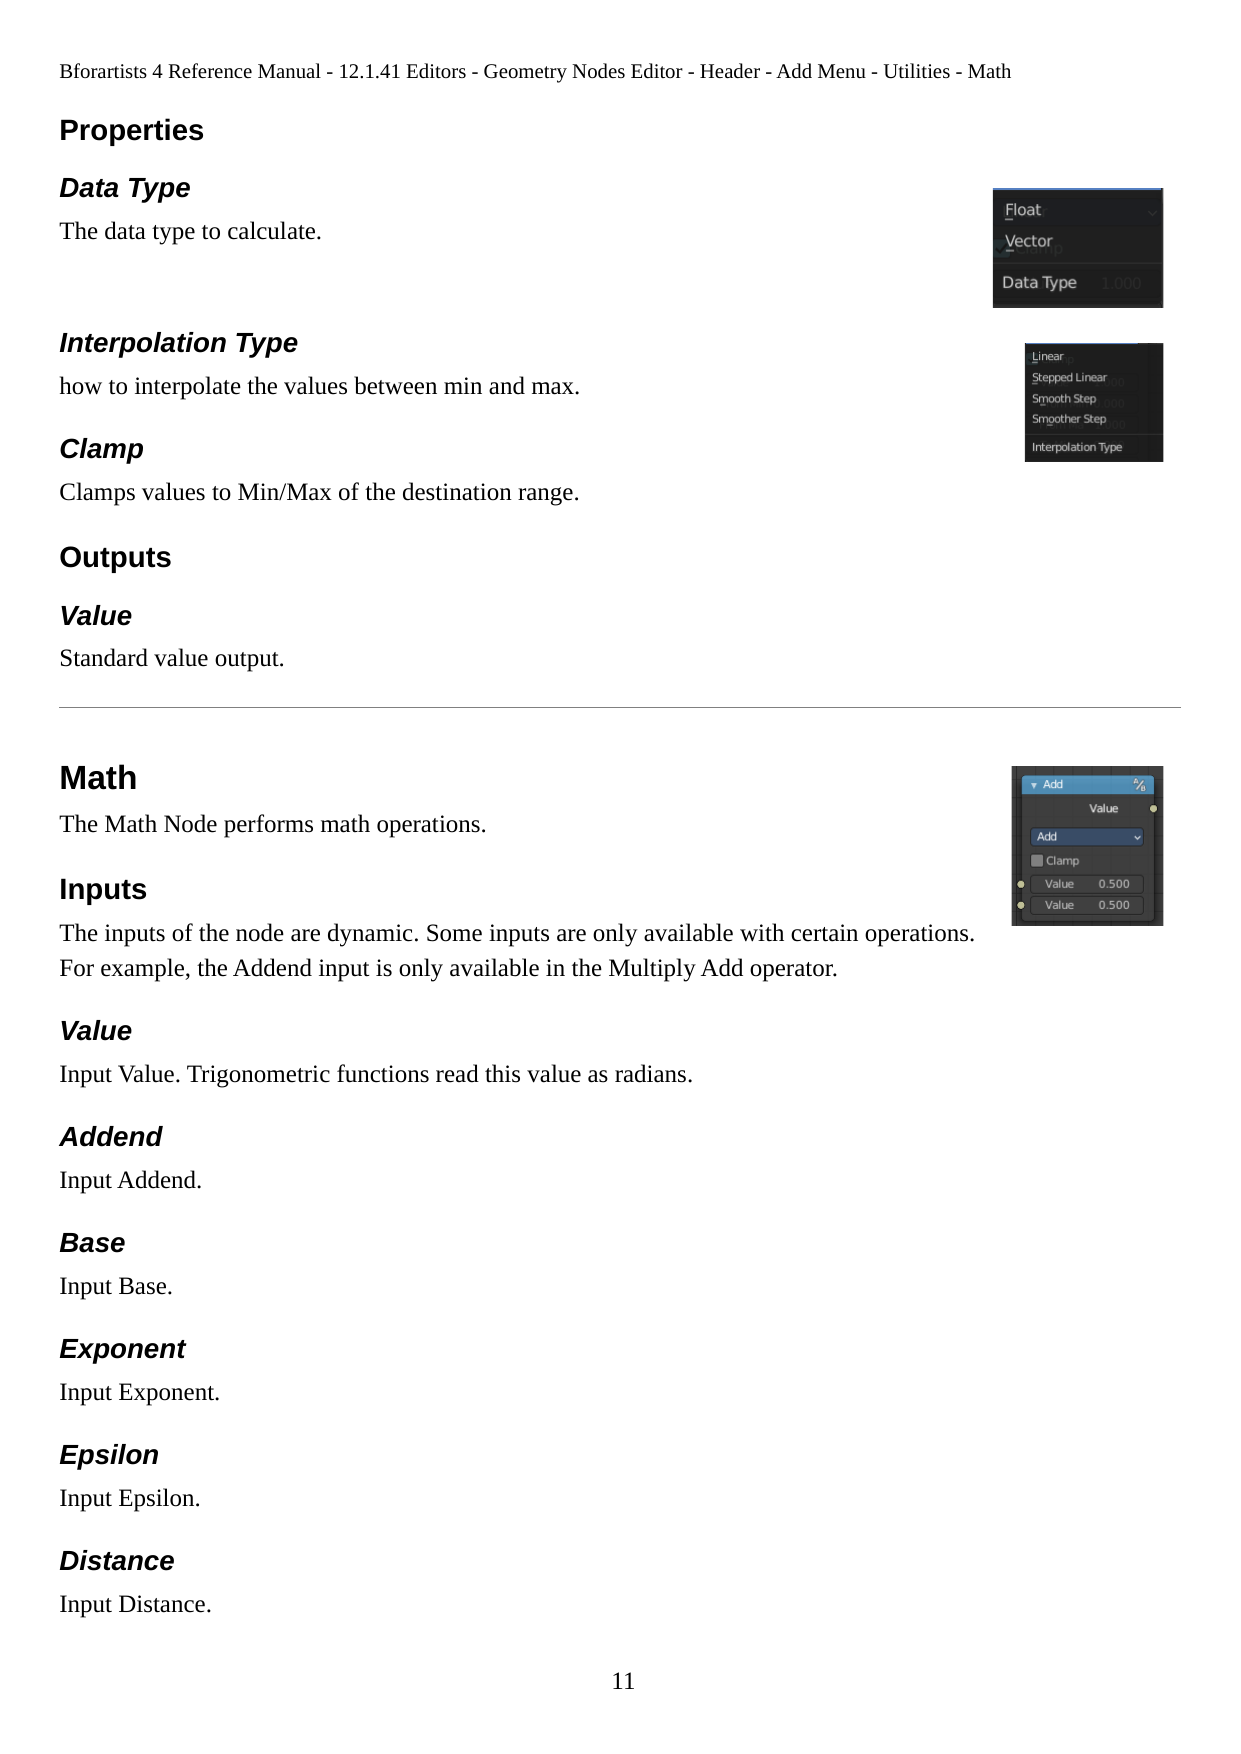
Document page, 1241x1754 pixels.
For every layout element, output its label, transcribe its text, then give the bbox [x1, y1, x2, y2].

text The inputs of the node are dynamic. Some inputs are only available with certain operations. For example, the Addend input is only available in the Multiply Add operator. [59, 918, 1181, 982]
subtitle Data Type [59, 171, 1181, 203]
text Input Base. [59, 1271, 1181, 1299]
subtitle Value [59, 599, 1181, 631]
subtitle Properties [59, 113, 1181, 146]
picture [992, 188, 1164, 308]
text Input Addend. [59, 1165, 1181, 1194]
text The Math Node performs math operations. [59, 809, 1011, 837]
subtitle Clamp [59, 432, 1181, 464]
subtitle Distance [59, 1544, 1181, 1576]
subtitle Exponent [59, 1332, 1181, 1364]
text how to interpolate the values between min and max. [59, 371, 1024, 399]
subtitle Addend [59, 1121, 1181, 1152]
picture [1011, 766, 1164, 926]
text Input Distance. [59, 1589, 1181, 1617]
subtitle Value [59, 1014, 1181, 1046]
text Input Epsilon. [59, 1483, 1181, 1511]
subtitle Epsilon [59, 1438, 1181, 1470]
subtitle Base [59, 1226, 1181, 1258]
subtitle [1164, 872, 1181, 906]
text Clamps values to Min/Max of the destination range. [59, 477, 1181, 505]
text Input Value. Trigonometric functions read this value as radians. [59, 1059, 1181, 1088]
text The data type to calculate. [59, 216, 992, 244]
text Standard value output. [59, 643, 1181, 672]
subtitle Outputs [59, 540, 1181, 574]
subtitle Inputs [59, 872, 1011, 906]
text Input Exponent. [59, 1377, 1181, 1406]
picture [1024, 343, 1164, 462]
subtitle Interpolation Type [59, 326, 1181, 358]
subtitle Math [59, 757, 1181, 796]
